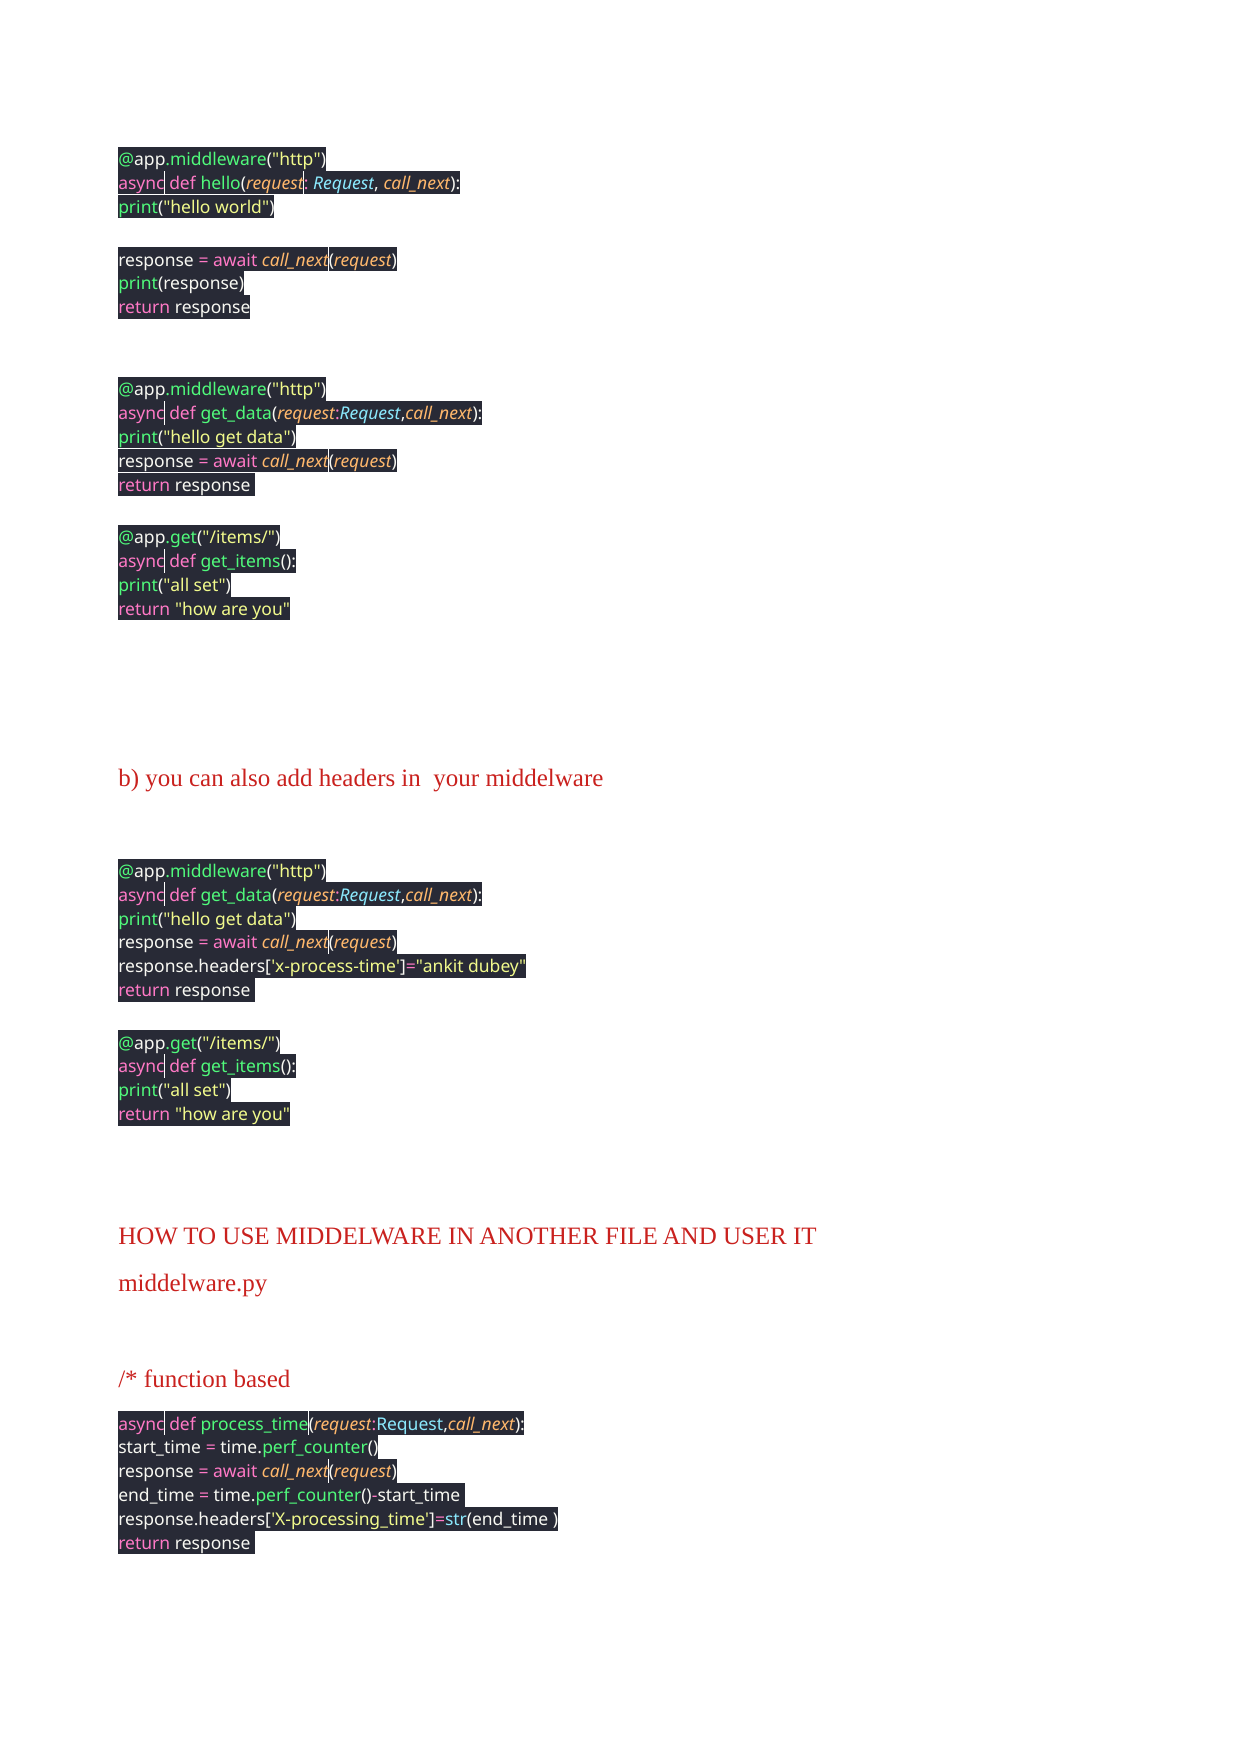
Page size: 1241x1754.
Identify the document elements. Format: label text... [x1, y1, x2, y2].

text return response [118, 978, 1122, 1002]
text print(response) [118, 271, 1122, 295]
text async def get_items(): [118, 1054, 1122, 1078]
text /* function based [118, 1364, 1122, 1392]
text print("hello get data") [118, 425, 1122, 448]
text return response [118, 472, 1122, 496]
text async def hello(request: Request, call_next): [118, 171, 1122, 194]
text print("hello world") [118, 194, 1122, 218]
text start_time = time.perf_counter() [118, 1435, 1122, 1459]
text @app.middleware("http") [118, 858, 1122, 882]
text print("all set") [118, 1078, 1122, 1102]
text async def get_data(request:Request,call_next): [118, 401, 1122, 425]
text return response [118, 1531, 1122, 1554]
text return "how are you" [118, 1102, 1122, 1126]
text response = await call_next(request) [118, 930, 1122, 954]
text @app.get("/items/") [118, 525, 1122, 549]
text b) you can also add headers in your middelware [118, 763, 1122, 792]
text @app.middleware("http") [118, 377, 1122, 401]
text end_time = time.perf_counter()-start_time [118, 1483, 1122, 1507]
text @app.middleware("http") [118, 147, 1122, 171]
text response = await call_next(request) [118, 448, 1122, 472]
text return "how are you" [118, 597, 1122, 620]
text print("hello get data") [118, 906, 1122, 930]
text response.headers['X-processing_time']=str(end_time ) [118, 1507, 1122, 1531]
text async def get_items(): [118, 549, 1122, 573]
text response = await call_next(request) [118, 1459, 1122, 1483]
text print("all set") [118, 573, 1122, 597]
text async def process_time(request:Request,call_next): [118, 1411, 1122, 1435]
text @app.get("/items/") [118, 1030, 1122, 1054]
text response.headers['x-process-time']="ankit dubey" [118, 954, 1122, 978]
text async def get_data(request:Request,call_next): [118, 882, 1122, 906]
text return response [118, 295, 1122, 319]
text middelware.py [118, 1268, 1122, 1297]
text HOW TO USE MIDDELWARE IN ANOTHER FILE AND USER IT [118, 1221, 1122, 1250]
text response = await call_next(request) [118, 247, 1122, 271]
